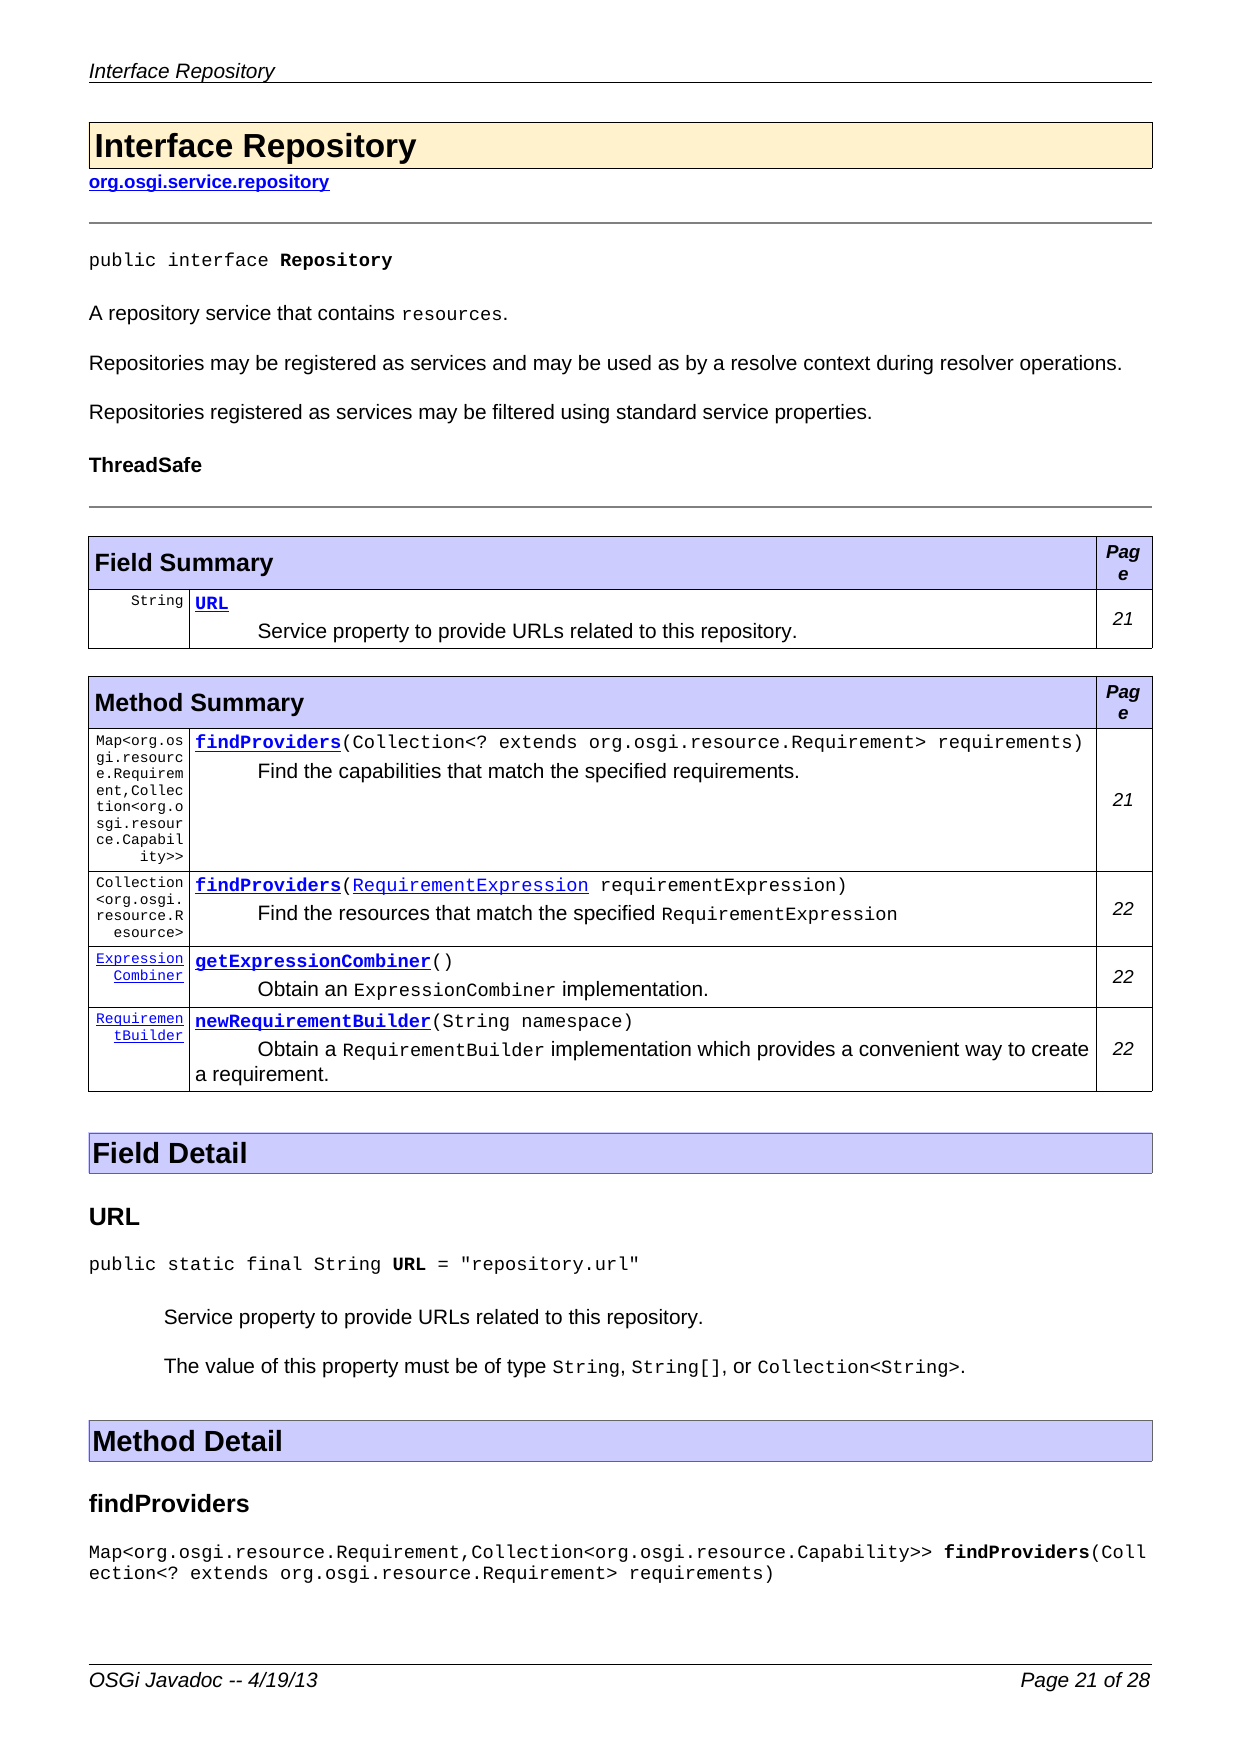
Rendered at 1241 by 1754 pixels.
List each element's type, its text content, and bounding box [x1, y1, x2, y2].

table_cell URL Service property to provide URLs related to this repository. [190, 590, 1096, 648]
text ThreadSafe [88, 453, 1152, 477]
text Map<org.osgi.resource.Requirement,Collection<org.osgi.resource.Capability>> findProviders(Collection<? extends org.osgi.resource.Requirement> requirements) [88, 1542, 1152, 1585]
text public interface Repository [88, 250, 1152, 272]
subtitle Interface Repository [90, 123, 1152, 168]
table_cell 22 [1097, 872, 1152, 946]
subtitle Method Detail [90, 1421, 1152, 1461]
table_cell 21 [1097, 729, 1152, 871]
table_cell String [89, 590, 189, 648]
text Repositories may be registered as services and may be used as by a resolve context during resolver operations. [88, 351, 1152, 375]
table_cell findProviders(Collection<? extends org.osgi.resource.Requirement> requirements) Find the capabilities that match the specified requirements. [190, 729, 1096, 871]
table_header Page [1097, 677, 1152, 728]
table_cell ExpressionCombiner [89, 947, 189, 1007]
table_cell findProviders(RequirementExpression requirementExpression) Find the resources that match the specified RequirementExpression [190, 872, 1096, 946]
subtitle Field Detail [90, 1134, 1152, 1173]
text org.osgi.service.repository [88, 171, 1152, 193]
text Repositories registered as services may be filtered using standard service properties. [88, 400, 1152, 424]
table_cell 22 [1097, 1008, 1152, 1091]
text The value of this property must be of type String, String[], or Collection<String>. [163, 1354, 1152, 1379]
text A repository service that contains resources. [88, 301, 1152, 326]
text Service property to provide URLs related to this repository. [163, 1305, 1152, 1329]
table_cell newRequirementBuilder(String namespace) Obtain a RequirementBuilder implementation which provides a convenient way to create a requirement. [190, 1008, 1096, 1091]
subtitle URL [88, 1202, 1152, 1230]
table_cell 21 [1097, 590, 1152, 648]
subtitle findProviders [88, 1489, 1152, 1518]
table_cell getExpressionCombiner() Obtain an ExpressionCombiner implementation. [190, 947, 1096, 1007]
table_header Field Summary [89, 537, 1096, 589]
table_cell Collection<org.osgi.resource.Resource> [89, 872, 189, 946]
table_header Page [1097, 537, 1152, 589]
table_cell Map<org.osgi.resource.Requirement,Collection<org.osgi.resour ce.Capability>> [89, 729, 189, 871]
table_header Method Summary [89, 677, 1096, 728]
table_cell RequirementBuilder [89, 1008, 189, 1091]
text public static final String URL = "repository.url" [88, 1254, 1152, 1276]
table_cell 22 [1097, 947, 1152, 1007]
